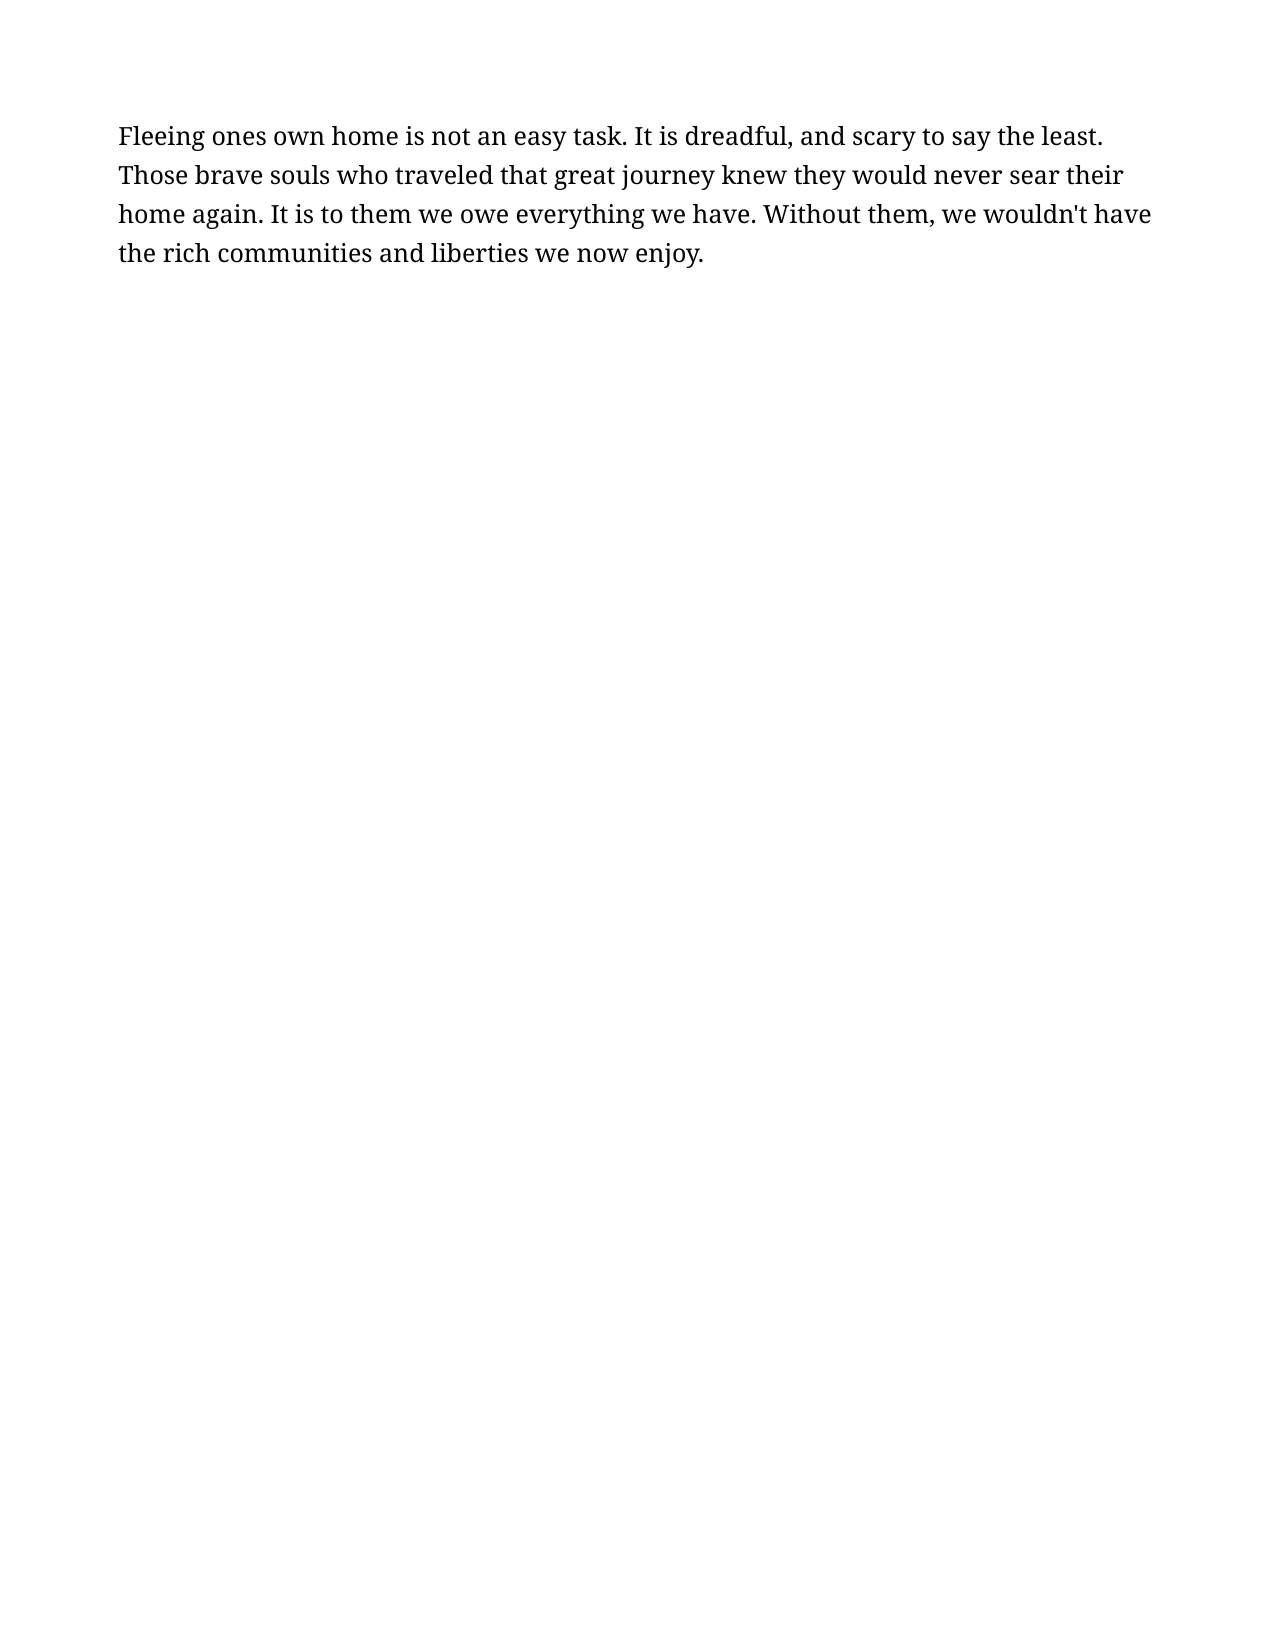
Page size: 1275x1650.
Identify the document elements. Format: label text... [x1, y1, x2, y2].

text Fleeing ones own home is not an easy task. It is dreadful, and scary to say the least. Those brave souls who traveled that great journey knew they would never sear their home again. It is to them we owe everything we have. Without them, we wouldn't have the rich communities and liberties we now enjoy. [118, 118, 1157, 270]
